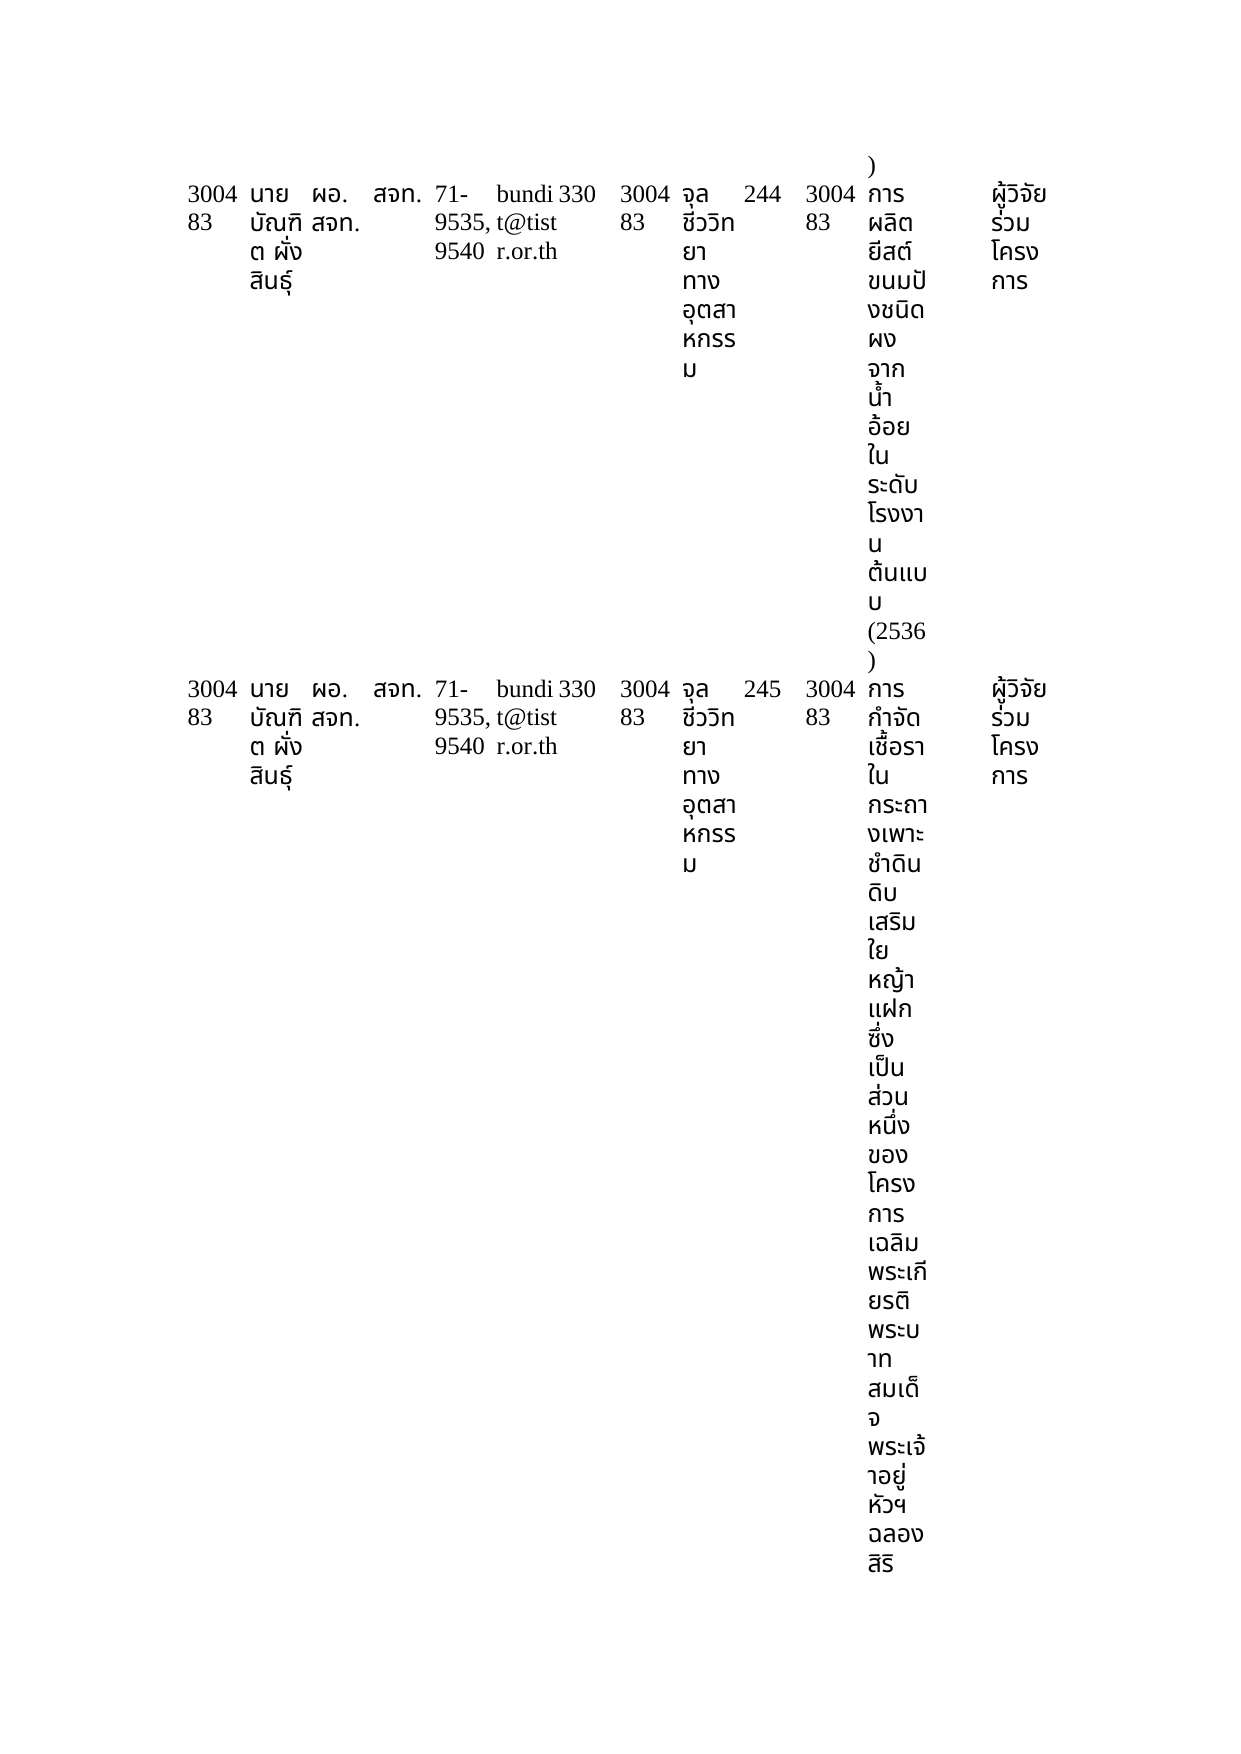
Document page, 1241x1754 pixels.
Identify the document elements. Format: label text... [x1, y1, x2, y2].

table_cell 71-9535,9540 [435, 674, 496, 1578]
table_cell 300483 [805, 674, 867, 1578]
table_cell ผอ. สจท. [311, 674, 373, 1578]
table_cell ผอ. สจท. [311, 179, 373, 674]
table_cell [373, 150, 434, 179]
table_cell [249, 150, 311, 179]
table_cell 71-9535,9540 [435, 179, 496, 674]
table_cell จุลชีววิทยาทางอุตสาหกรรม [682, 179, 743, 674]
table_cell 300483 [188, 674, 249, 1578]
table_cell สจท. [373, 674, 434, 1578]
table_cell [311, 150, 373, 179]
table_cell 300483 [805, 179, 867, 674]
table_cell 244 [744, 179, 805, 674]
table_cell นายบัณฑิต ผั่งสินธุ์ [249, 179, 311, 674]
table_cell [929, 179, 991, 674]
table_cell 330 [558, 674, 620, 1578]
table_cell 300483 [188, 179, 249, 674]
table_cell การกำจัดเชื้อราในกระถางเพาะชำดินดิบเสริมใยหญ้าแฝกซึ่งเป็นส่วนหนึ่งของโครงการเฉลิมพระเกียรติพระบาทสมเด็จพระเจ้าอยู่หัวฯ ฉลองสิริ [867, 674, 929, 1578]
table_cell [188, 150, 249, 179]
table_cell bundit@tistr.or.th [496, 674, 558, 1578]
table_cell การผลิตยีสต์ขนมปังชนิดผงจากน้ำอ้อยในระดับโรงงานต้นแบบ (2536) [867, 179, 929, 674]
table_cell จุลชีววิทยาทางอุตสาหกรรม [682, 674, 743, 1578]
table_cell ผู้วิจัยร่วมโครงการ [991, 179, 1053, 674]
table_cell นายบัณฑิต ผั่งสินธุ์ [249, 674, 311, 1578]
table_cell สจท. [373, 179, 434, 674]
table_cell [496, 150, 558, 179]
table_cell [929, 150, 991, 179]
table_cell ) [867, 150, 929, 179]
table_cell ผู้วิจัยร่วมโครงการ [991, 674, 1053, 1578]
table_cell [620, 150, 682, 179]
table_cell 330 [558, 179, 620, 674]
table_cell [929, 674, 991, 1578]
table_cell 245 [744, 674, 805, 1578]
table_cell [744, 150, 805, 179]
table_cell [991, 150, 1053, 179]
table_cell [558, 150, 620, 179]
table_cell bundit@tistr.or.th [496, 179, 558, 674]
table_cell [805, 150, 867, 179]
table_cell 300483 [620, 674, 682, 1578]
table_cell 300483 [620, 179, 682, 674]
table_cell [682, 150, 743, 179]
table_cell [435, 150, 496, 179]
